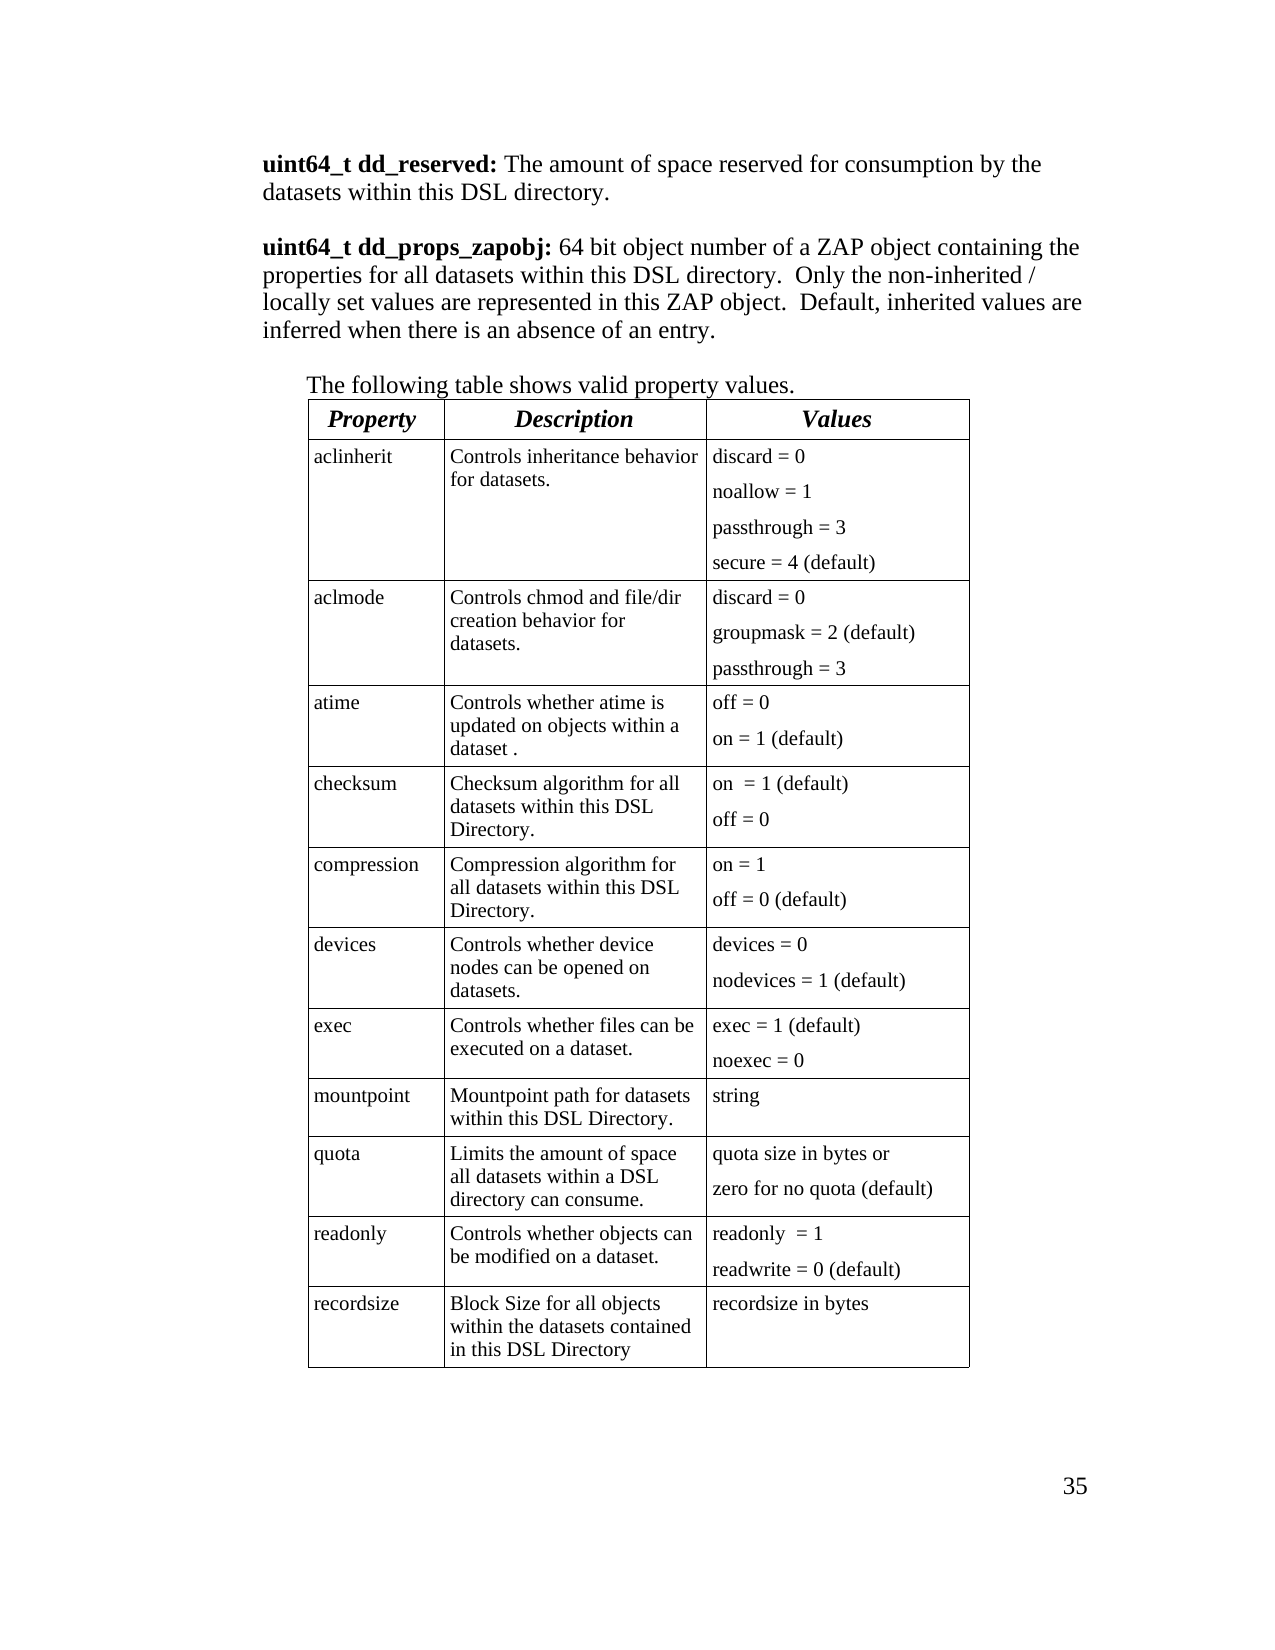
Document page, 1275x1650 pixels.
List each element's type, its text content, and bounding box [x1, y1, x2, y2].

table_header Property [309, 400, 444, 439]
table_cell exec [309, 1009, 444, 1078]
table_cell Controls whether device nodes can be opened on datasets. [445, 928, 706, 1008]
table_cell quota size in bytes or zero for no quota (default) [707, 1137, 969, 1216]
table_cell recordsize [309, 1287, 444, 1367]
table_cell on = 1 off = 0 (default) [707, 848, 969, 927]
text uint64_t dd_props_zapobj: 64 bit object number of a ZAP object containing the properties for all datasets within this DSL directory. Only the non-inherited / locally set values are represented in this ZAP object. Default, inherited values are inferred when there is an absence of an entry. [262, 233, 1087, 344]
table_cell Controls chmod and file/dir creation behavior for datasets. [445, 581, 706, 685]
table_cell Controls whether files can be executed on a dataset. [445, 1009, 706, 1078]
table_cell Controls whether atime is updated on objects within a dataset . [445, 686, 706, 766]
table_cell string [707, 1079, 969, 1136]
text uint64_t dd_reserved: The amount of space reserved for consumption by the datasets within this DSL directory. [262, 150, 1087, 205]
table_cell recordsize in bytes [707, 1287, 969, 1367]
table_cell discard = 0 noallow = 1 passthrough = 3 secure = 4 (default) [707, 440, 969, 580]
table_cell readonly = 1 readwrite = 0 (default) [707, 1217, 969, 1286]
table_cell Controls inheritance behavior for datasets. [445, 440, 706, 580]
table_cell checksum [309, 767, 444, 847]
table_cell devices = 0 nodevices = 1 (default) [707, 928, 969, 1008]
table_cell mountpoint [309, 1079, 444, 1136]
table_cell aclinherit [309, 440, 444, 580]
table_cell discard = 0 groupmask = 2 (default) passthrough = 3 [707, 581, 969, 685]
table_cell devices [309, 928, 444, 1008]
table_header Description [445, 400, 706, 439]
table_cell off = 0 on = 1 (default) [707, 686, 969, 766]
table_cell Block Size for all objects within the datasets contained in this DSL Directory [445, 1287, 706, 1367]
table_header Values [707, 400, 969, 439]
table_cell readonly [309, 1217, 444, 1286]
table_cell Limits the amount of space all datasets within a DSL directory can consume. [445, 1137, 706, 1216]
table_cell atime [309, 686, 444, 766]
table_cell quota [309, 1137, 444, 1216]
table_cell Checksum algorithm for all datasets within this DSL Directory. [445, 767, 706, 847]
table_cell Mountpoint path for datasets within this DSL Directory. [445, 1079, 706, 1136]
table_cell Controls whether objects can be modified on a dataset. [445, 1217, 706, 1286]
table_cell on = 1 (default) off = 0 [707, 767, 969, 847]
table_cell exec = 1 (default) noexec = 0 [707, 1009, 969, 1078]
table_cell Compression algorithm for all datasets within this DSL Directory. [445, 848, 706, 927]
text The following table shows valid property values. [306, 372, 1087, 399]
table_cell aclmode [309, 581, 444, 685]
table_cell compression [309, 848, 444, 927]
